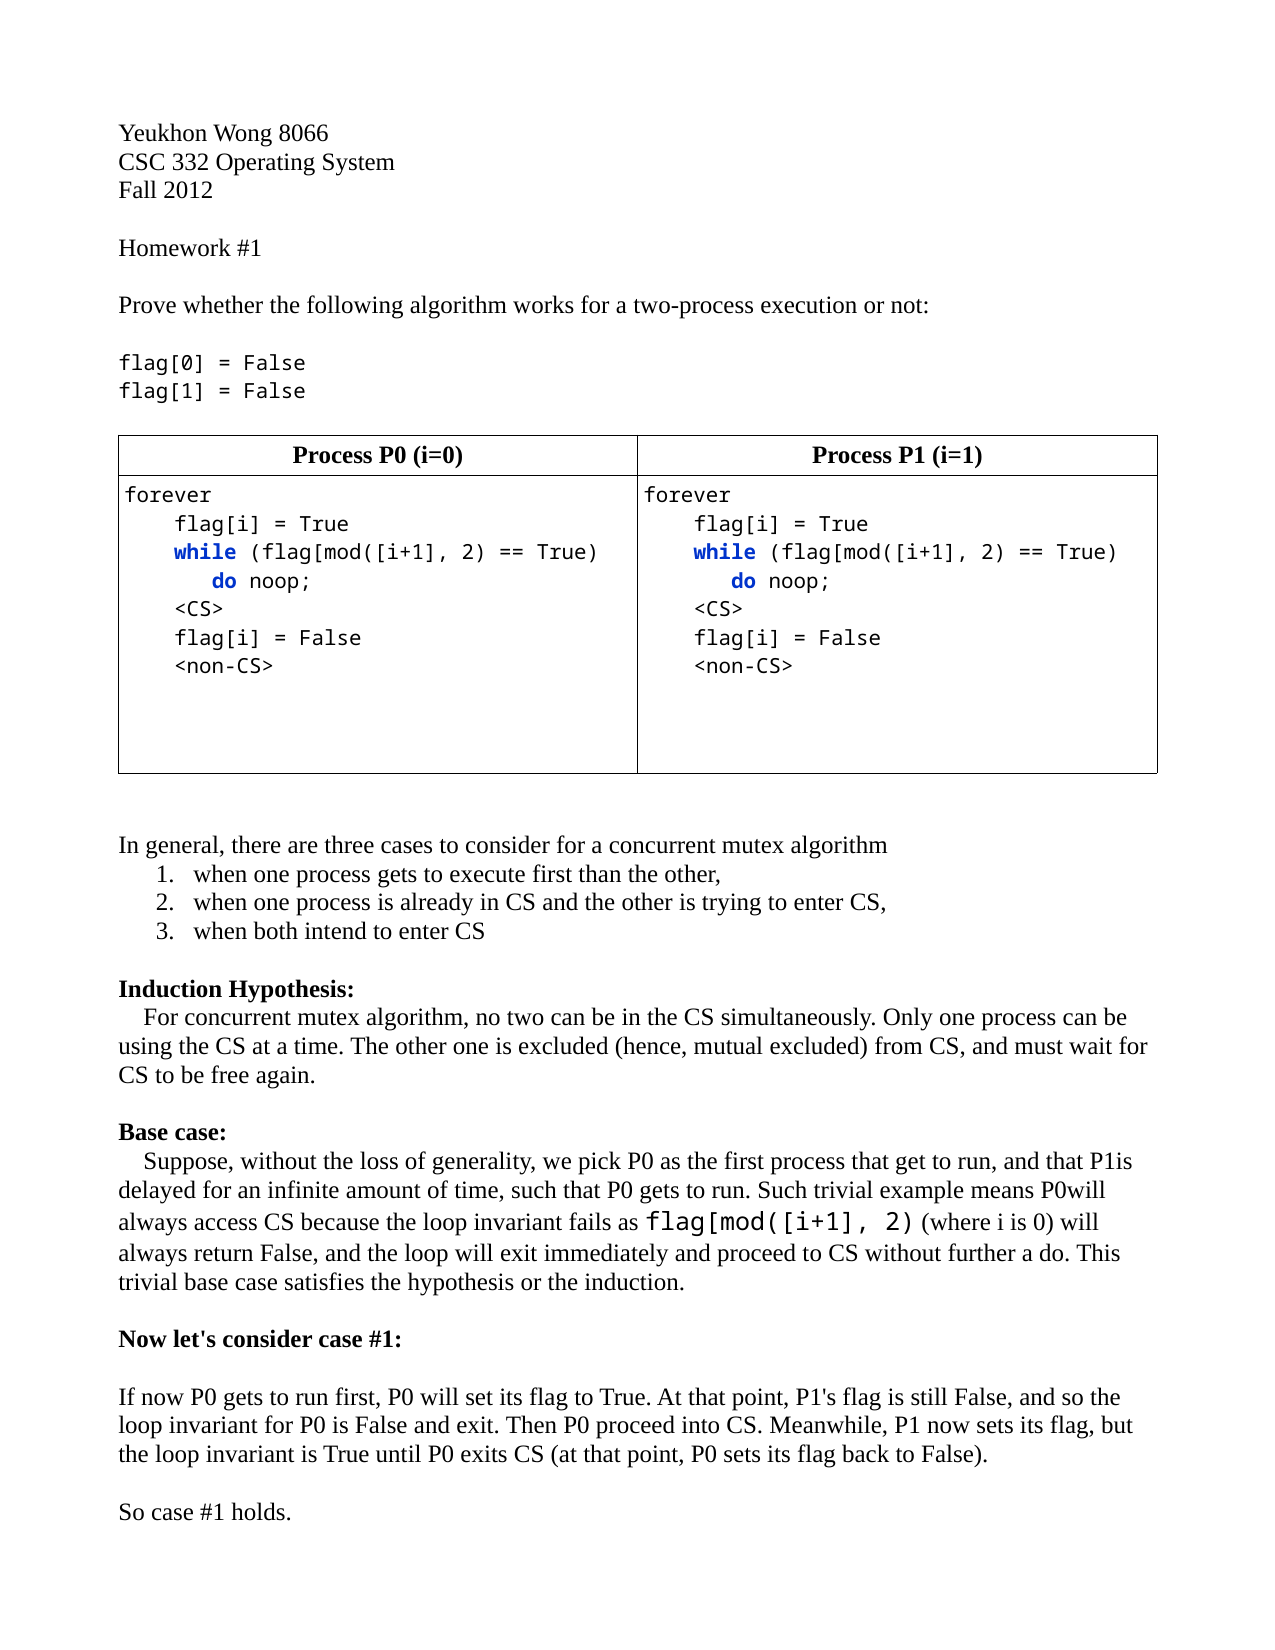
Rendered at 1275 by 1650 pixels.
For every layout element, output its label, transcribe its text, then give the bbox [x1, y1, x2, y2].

text If now P0 gets to run first, P0 will set its flag to True. At that point, P1's flag is still False, and so the loop invariant for P0 is False and exit. Then P0 proceed into CS. Meanwhile, P1 now sets its flag, but the loop invariant is True until P0 exits CS (at that point, P0 sets its flag back to False). [118, 1382, 1157, 1468]
text flag[1] = False [118, 377, 1157, 405]
text Yeukhon Wong 8066 [118, 118, 1157, 147]
list when one process is already in CS and the other is trying to enter CS, [156, 887, 1157, 916]
text Prove whether the following algorithm works for a two-process execution or not: [118, 291, 1157, 319]
table_cell forever flag[i] = True while (flag[mod([i+1], 2) == True) do noop; <CS> flag[i] = False <non-CS> [119, 476, 637, 772]
table_header Process P0 (i=0) [119, 436, 637, 475]
text Now let's consider case #1: [118, 1324, 1157, 1353]
text Base case: [118, 1117, 1157, 1146]
text CSC 332 Operating System [118, 147, 1157, 176]
text In general, there are three cases to consider for a concurrent mutex algorithm [118, 830, 1157, 859]
list when both intend to enter CS [156, 916, 1157, 945]
table_cell forever flag[i] = True while (flag[mod([i+1], 2) == True) do noop; <CS> flag[i] = False <non-CS> [638, 476, 1157, 772]
text flag[0] = False [118, 348, 1157, 377]
list when one process gets to execute first than the other, [156, 859, 1157, 887]
text So case #1 holds. [118, 1497, 1157, 1525]
text Homework #1 [118, 233, 1157, 262]
text Suppose, without the loss of generality, we pick P0 as the first process that get to run, and that P1is delayed for an infinite amount of time, such that P0 gets to run. Such trivial example means P0will always access CS because the loop invariant fails as flag[mod([i+1], 2) (where i is 0) will always return False, and the loop will exit immediately and proceed to CS without further a do. This trivial base case satisfies the hypothesis or the induction. [118, 1146, 1157, 1324]
table_header Process P1 (i=1) [638, 436, 1157, 475]
text Induction Hypothesis: [118, 974, 1157, 1002]
text Fall 2012 [118, 176, 1157, 204]
text For concurrent mutex algorithm, no two can be in the CS simultaneously. Only one process can be using the CS at a time. The other one is excluded (hence, mutual excluded) from CS, and must wait for CS to be free again. [118, 1002, 1157, 1089]
